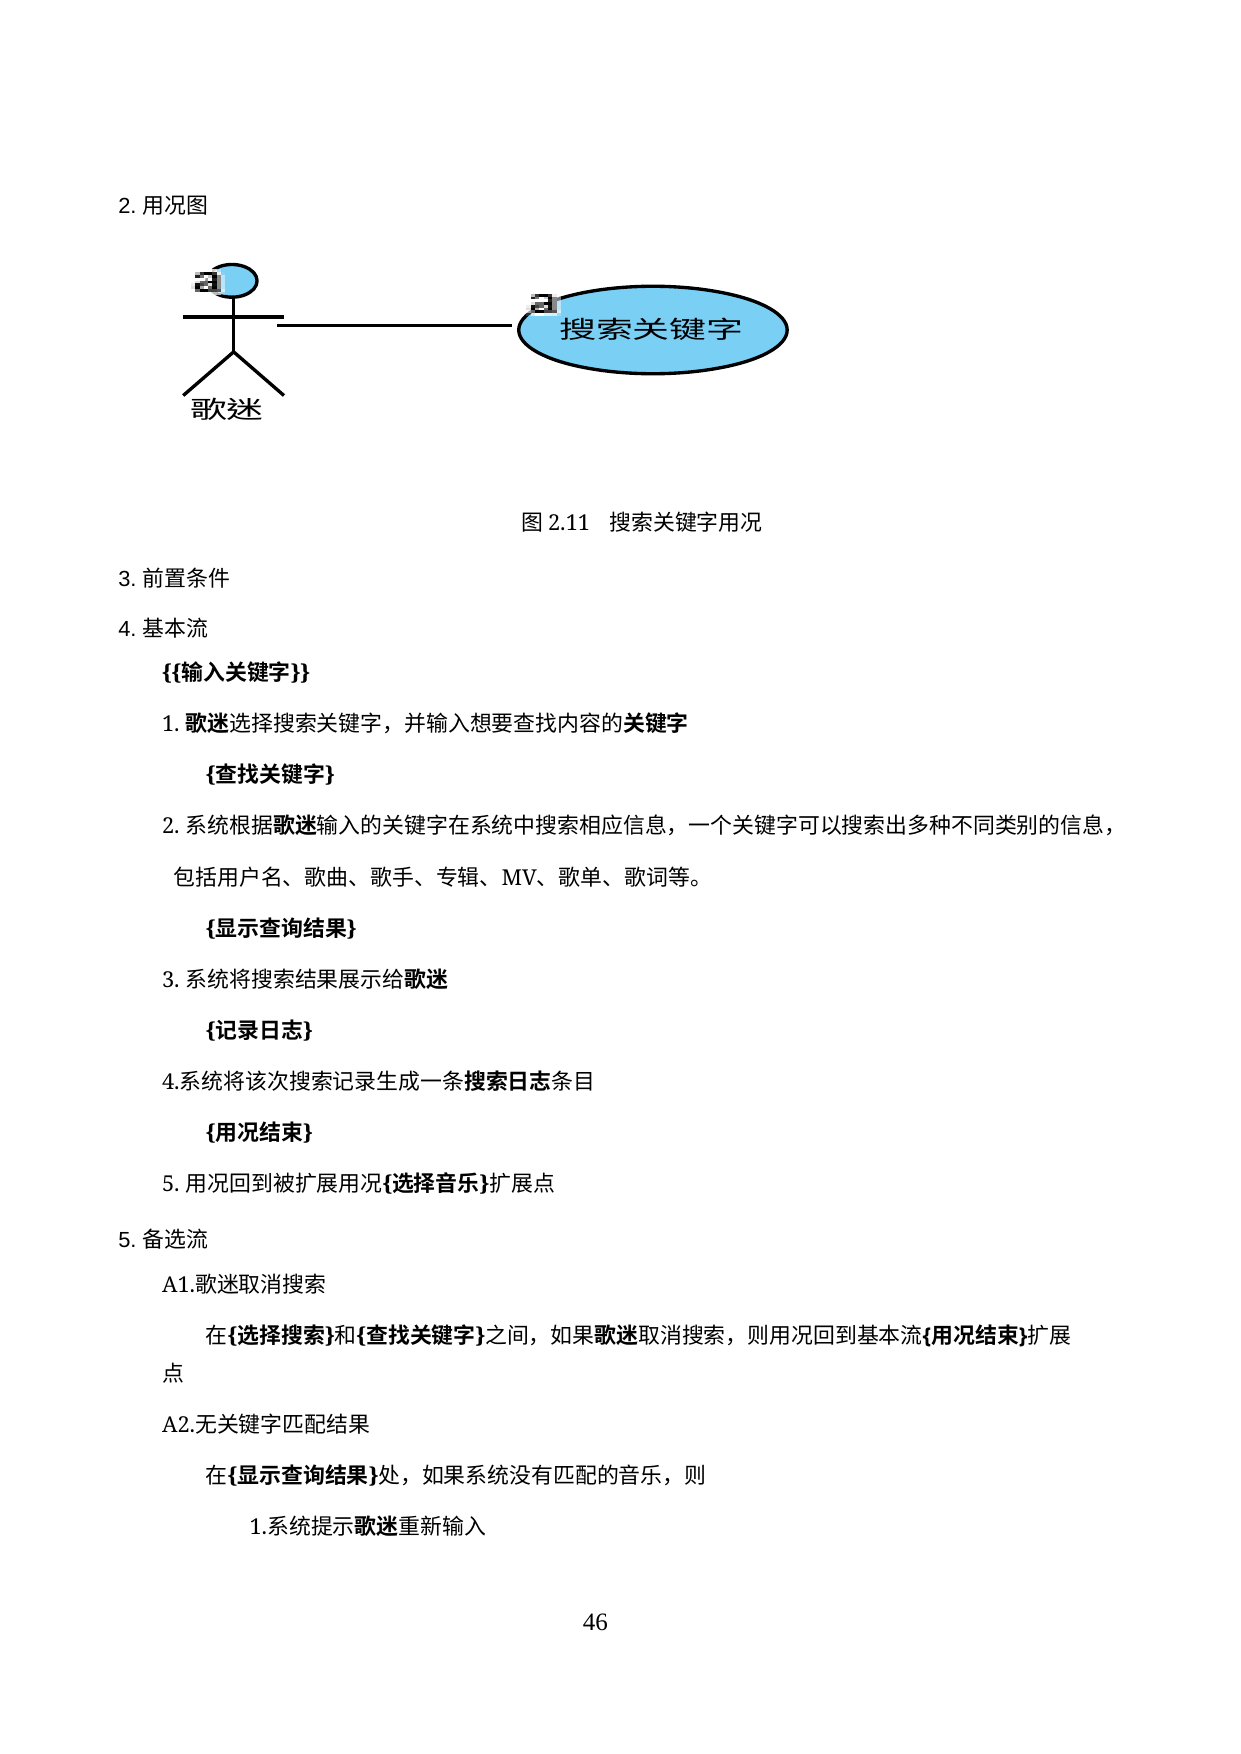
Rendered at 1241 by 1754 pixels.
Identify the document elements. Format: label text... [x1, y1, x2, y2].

text 1. 歌迷选择搜索关键字，并输入想要查找内容的关键字 [118, 706, 1122, 738]
text 图2.11 搜索关键字用况 [118, 505, 1122, 537]
text 5. 用况回到被扩展用况{选择音乐}扩展点 [118, 1166, 1122, 1198]
text 包括用户名、歌曲、歌手、专辑、MV、歌单、歌词等。 [118, 859, 1122, 891]
subtitle 基本流 [118, 611, 1122, 643]
subtitle 用况图 [118, 188, 1122, 219]
text A1.歌迷取消搜索 [118, 1267, 1122, 1298]
text 1.系统提示歌迷重新输入 [118, 1509, 1122, 1541]
text {显示查询结果} [118, 911, 1122, 942]
text 在{显示查询结果}处，如果系统没有匹配的音乐，则 [118, 1458, 1122, 1489]
text 在{选择搜索}和{查找关键字}之间，如果歌迷取消搜索，则用况回到基本流{用况结束}扩展 点 [118, 1318, 1122, 1387]
subtitle 前置条件 [118, 561, 1122, 593]
text {查找关键字} [118, 757, 1122, 789]
text A2.无关键字匹配结果 [118, 1407, 1122, 1438]
subtitle 备选流 [118, 1222, 1122, 1254]
text 3. 系统将搜索结果展示给歌迷 [118, 962, 1122, 993]
text 2. 系统根据歌迷输入的关键字在系统中搜索相应信息，一个关键字可以搜索出多种不同类别的信息， [118, 808, 1122, 840]
text {用况结束} [118, 1115, 1122, 1147]
text {{输入关键字}} [118, 655, 1122, 687]
text {记录日志} [118, 1013, 1122, 1044]
text 4.系统将该次搜索记录生成一条搜索日志条目 [118, 1064, 1122, 1096]
